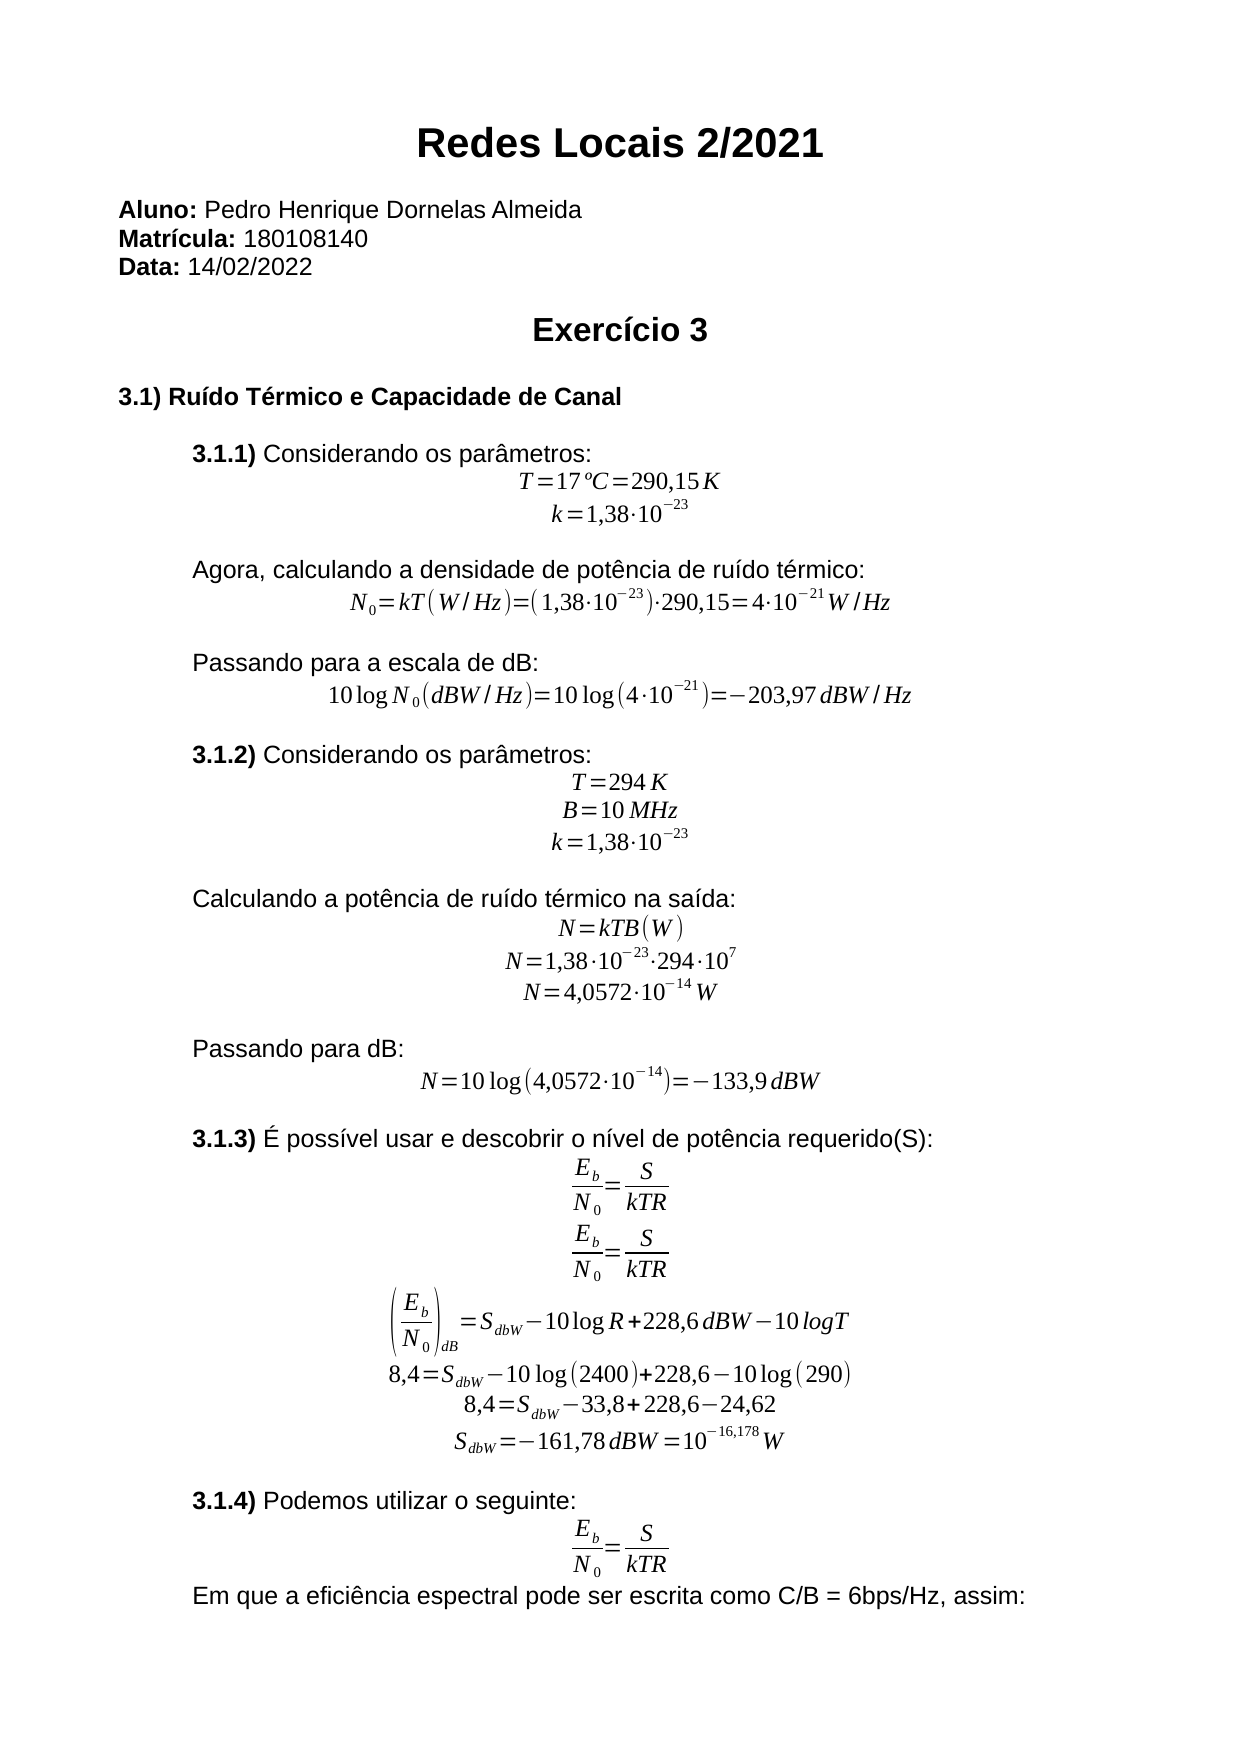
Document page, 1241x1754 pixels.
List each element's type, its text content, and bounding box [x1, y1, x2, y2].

text Agora, calculando a densidade de potência de ruído térmico: [118, 556, 1122, 584]
text Exercício 3 [118, 310, 1122, 348]
text Matrícula: 180108140 [118, 223, 1122, 252]
text Aluno: Pedro Henrique Dornelas Almeida [118, 195, 1122, 223]
text Redes Locais 2/2021 [118, 118, 1122, 166]
text 3.1) Ruído Térmico e Capacidade de Canal [118, 382, 1122, 411]
text Passando para a escala de dB: [118, 648, 1122, 677]
text Em que a eficiência espectral pode ser escrita como C/B = 6bps/Hz, assim: [118, 1581, 1122, 1610]
text 3.1.2) Considerando os parâmetros: [118, 740, 1122, 769]
text 3.1.1) Considerando os parâmetros: [118, 439, 1122, 468]
text Passando para dB: [118, 1034, 1122, 1063]
text 3.1.3) É possível usar e descobrir o nível de potência requerido(S): [118, 1124, 1122, 1153]
text Calculando a potência de ruído térmico na saída: [118, 884, 1122, 913]
text Data: 14/02/2022 [118, 252, 1122, 281]
text 3.1.4) Podemos utilizar o seguinte: [118, 1486, 1122, 1515]
